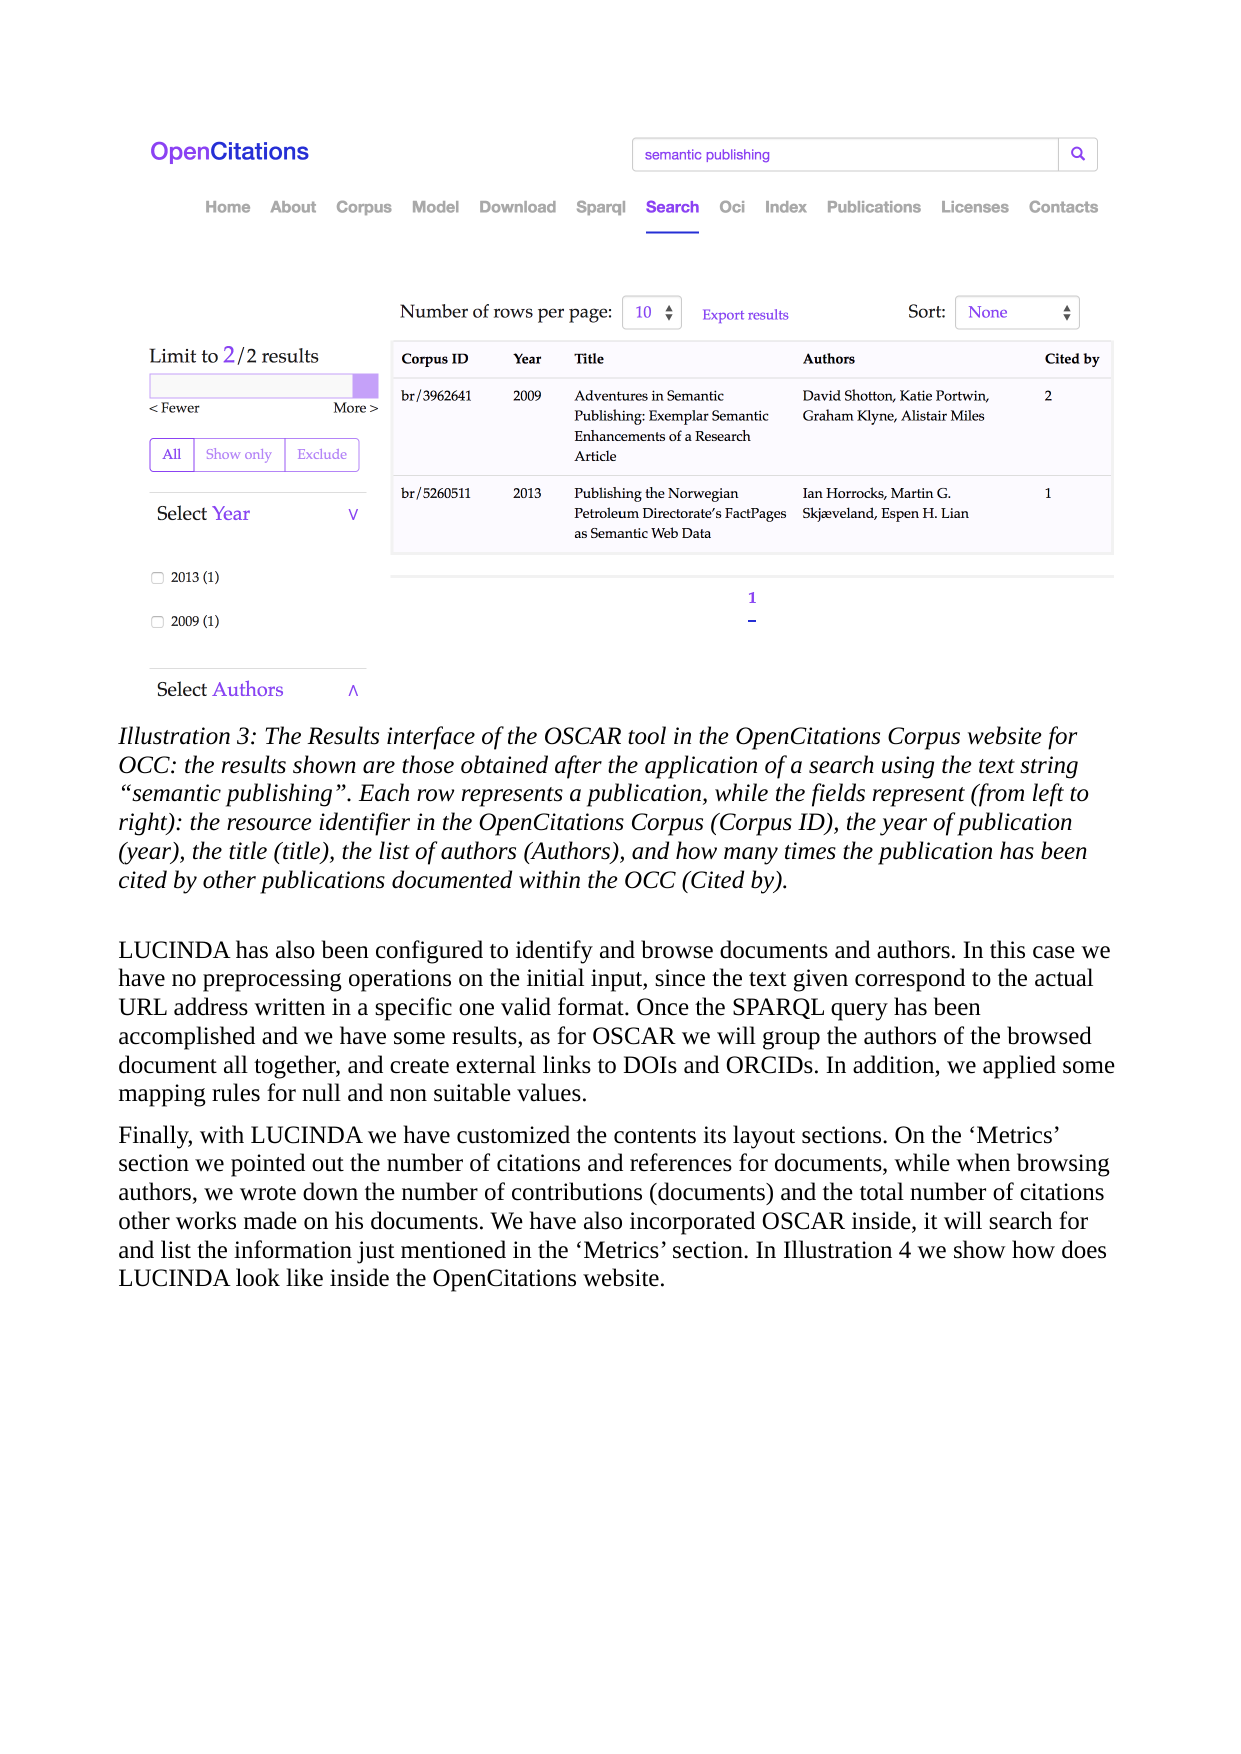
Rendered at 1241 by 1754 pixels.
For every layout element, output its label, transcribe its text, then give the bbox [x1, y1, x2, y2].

text LUCINDA has also been configured to identify and browse documents and authors. In this case we have no preprocessing operations on the initial input, since the text given correspond to the actual URL address written in a specific one valid format. Once the SPARQL query has been accomplished and we have some results, as for OSCAR we will group the authors of the browsed document all together, and create external links to DOIs and ORCIDs. In addition, we applied some mapping rules for null and non suitable values. [118, 935, 1122, 1107]
text Finally, with LUCINDA we have customized the contents its layout sections. On the ‘Metrics’ section we pointed out the number of citations and references for documents, while when browsing authors, we wrote down the number of contributions (documents) and the total number of citations other works made on his documents. We have also incorporated OSCAR inside, it will search for and list the information just mentioned in the ‘Metrics’ section. In Illustration 4 we show how does LUCINDA look like inside the OpenCitations website. [118, 1120, 1122, 1292]
picture [118, 130, 1123, 716]
text Illustration 3: The Results interface of the OSCAR tool in the OpenCitations Corpus website for OCC: the results shown are those obtained after the application of a search using the text string “semantic publishing”. Each row represents a publication, while the fields represent (from left to right): the resource identifier in the OpenCitations Corpus (Corpus ID), the year of publication (year), the title (title), the list of authors (Authors), and how many times the publication has been cited by other publications documented within the OCC (Cited by). [118, 716, 1122, 893]
